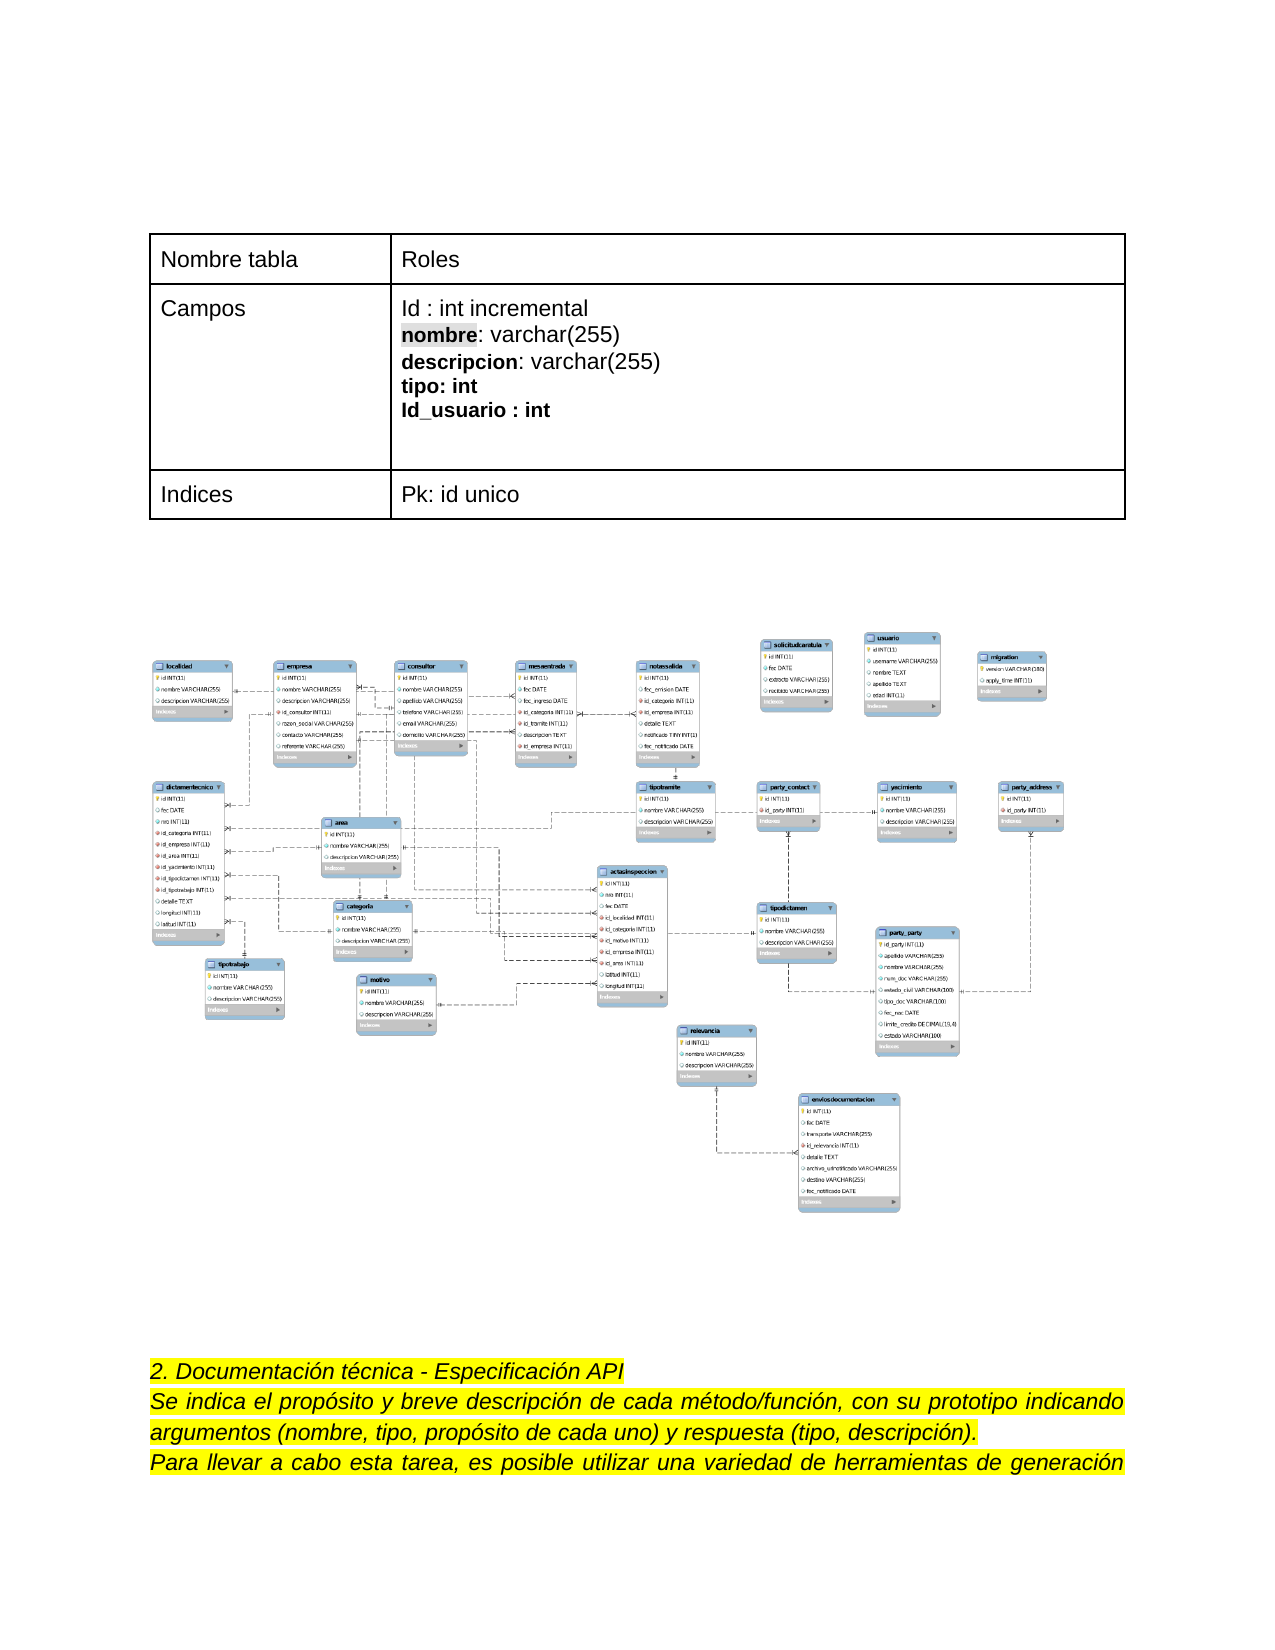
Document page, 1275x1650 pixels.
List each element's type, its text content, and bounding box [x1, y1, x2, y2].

table_cell Pk: id unico [392, 471, 1124, 518]
text Para llevar a cabo esta tarea, es posible utilizar una variedad de herramientas de generación [150, 1449, 1125, 1475]
table_header Roles [392, 235, 1124, 283]
text Se indica el propósito y breve descripción de cada método/función, con su prototipo indicando argumentos (nombre, tipo, propósito de cada uno) y respuesta (tipo, descripción). [150, 1388, 1125, 1445]
text 2. Documentación técnica - Especificación API [150, 1358, 1125, 1384]
table_cell Campos [151, 285, 390, 468]
table_cell Id : int incremental nombre: varchar(255) descripcion: varchar(255) tipo: int Id_usuario : int [392, 285, 1124, 468]
picture [150, 610, 1125, 1294]
table_cell Indices [151, 471, 390, 518]
table_header Nombre tabla [151, 235, 390, 283]
